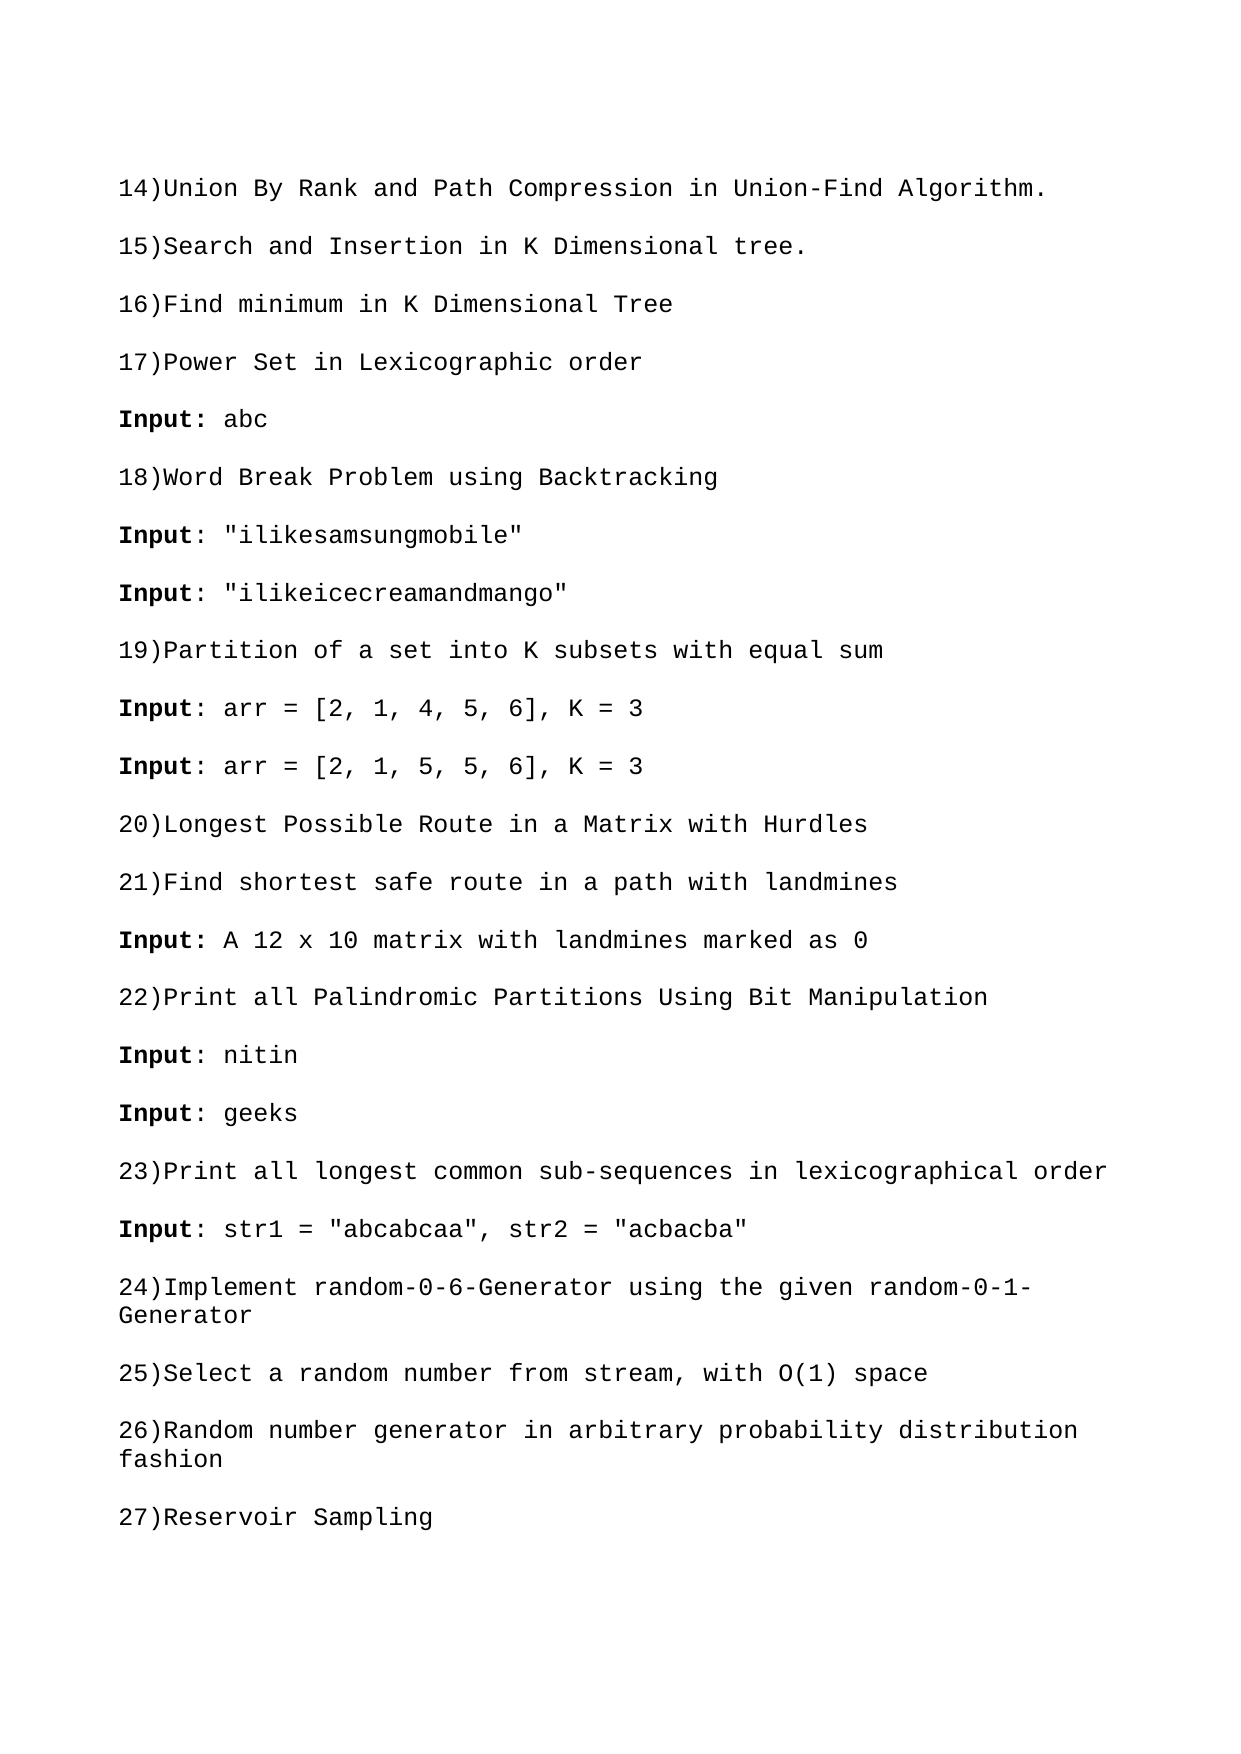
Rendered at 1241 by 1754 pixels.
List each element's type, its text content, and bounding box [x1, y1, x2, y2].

text Input: abc [118, 407, 1122, 435]
text 19)Partition of a set into K subsets with equal sum [118, 638, 1122, 666]
text Input: nitin [118, 1043, 1122, 1071]
text Input: "ilikesamsungmobile" [118, 522, 1122, 551]
text 25)Select a random number from stream, with O(1) space [118, 1360, 1122, 1388]
text 21)Find shortest safe route in a path with landmines [118, 869, 1122, 898]
text Input: "ilikeicecreamandmango" [118, 580, 1122, 609]
text 16)Find minimum in K Dimensional Tree [118, 291, 1122, 319]
text Input: arr = [2, 1, 5, 5, 6], K = 3 [118, 754, 1122, 782]
text 14)Union By Rank and Path Compression in Union-Find Algorithm. [118, 176, 1122, 204]
text 22)Print all Palindromic Partitions Using Bit Manipulation [118, 985, 1122, 1013]
text Input: str1 = "abcabcaa", str2 = "acbacba" [118, 1216, 1122, 1244]
text 24)Implement random-0-6-Generator using the given random-0-1-Generator [118, 1274, 1122, 1331]
text 15)Search and Insertion in K Dimensional tree. [118, 233, 1122, 262]
text Input: A 12 x 10 matrix with landmines marked as 0 [118, 927, 1122, 956]
text Input: geeks [118, 1101, 1122, 1129]
text 18)Word Break Problem using Backtracking [118, 465, 1122, 493]
text 26)Random number generator in arbitrary probability distribution fashion [118, 1418, 1122, 1475]
text 27)Reservoir Sampling [118, 1504, 1122, 1532]
text Input: arr = [2, 1, 4, 5, 6], K = 3 [118, 696, 1122, 724]
text 23)Print all longest common sub-sequences in lexicographical order [118, 1158, 1122, 1187]
text 20)Longest Possible Route in a Matrix with Hurdles [118, 812, 1122, 840]
text 17)Power Set in Lexicographic order [118, 349, 1122, 377]
